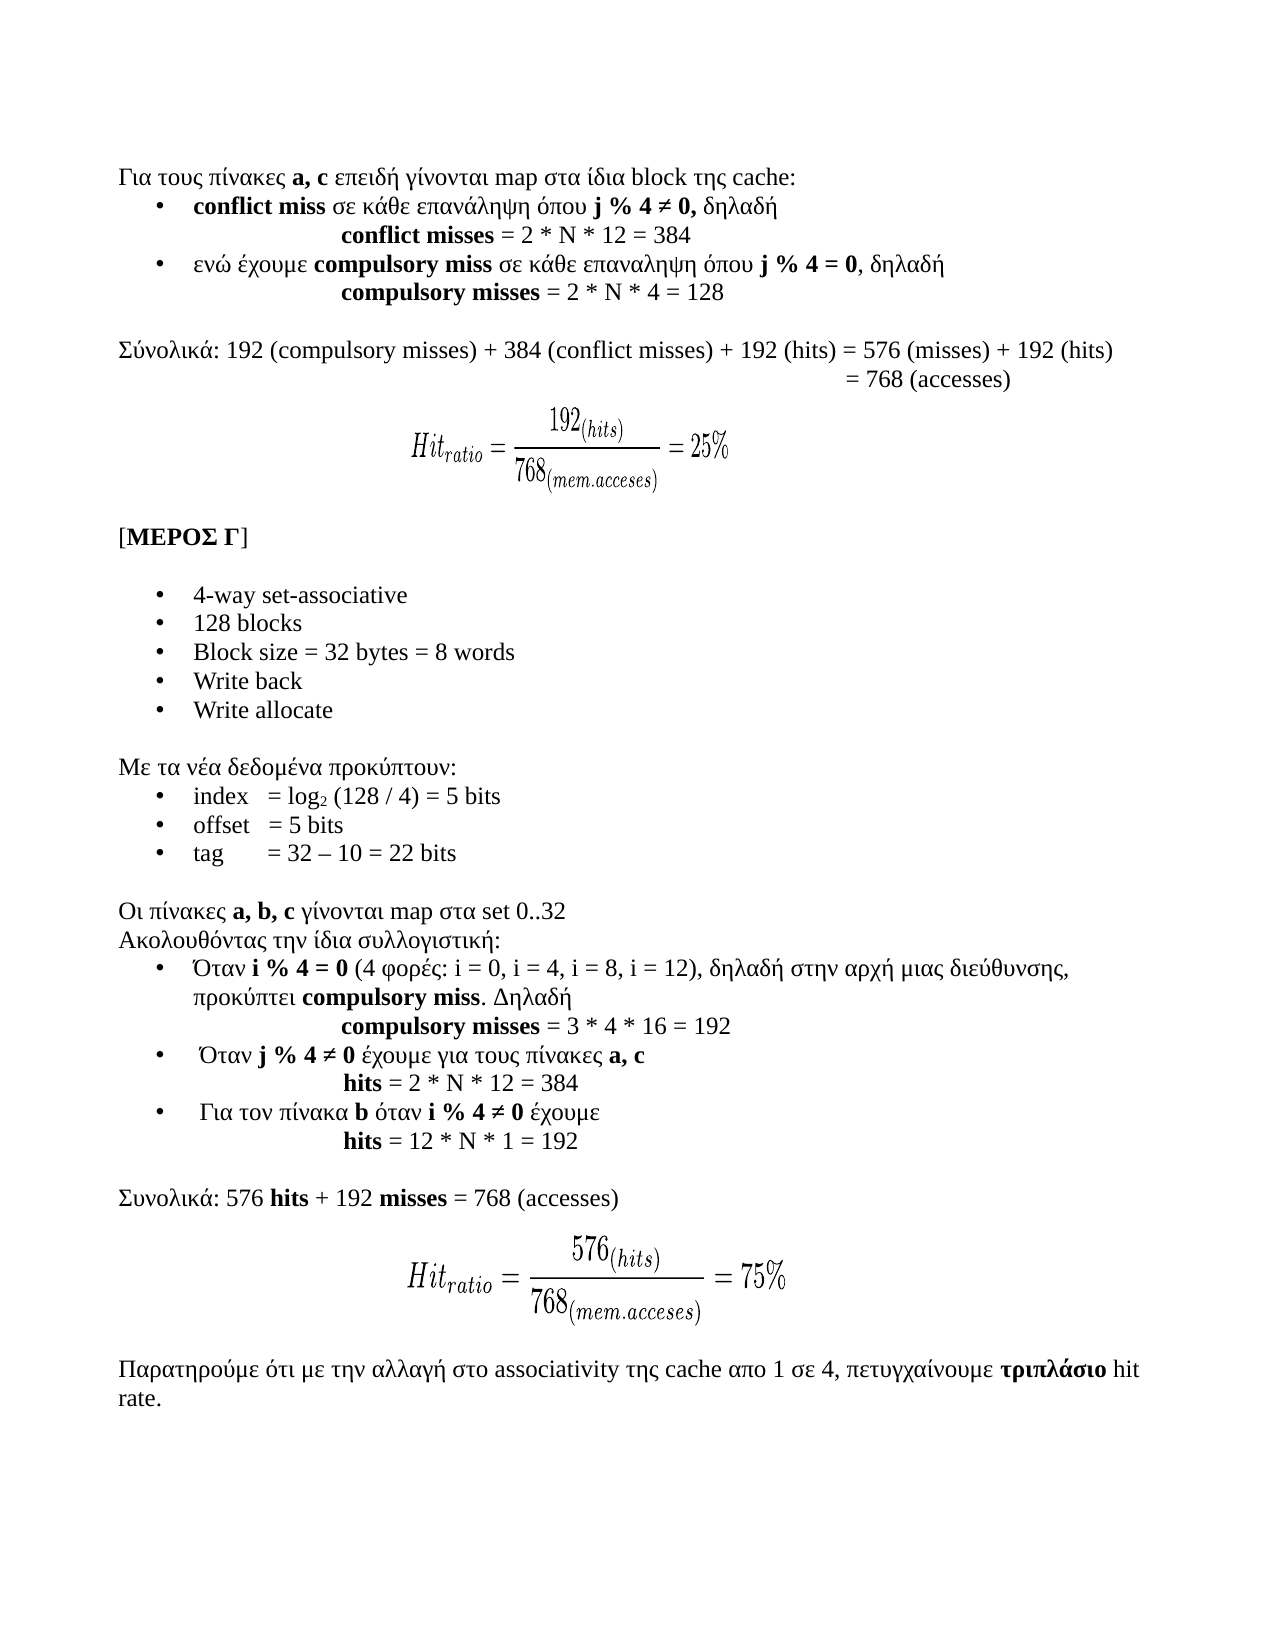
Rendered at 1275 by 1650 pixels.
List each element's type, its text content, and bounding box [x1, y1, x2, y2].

text Οι πίνακες a, b, c γίνονται map στα set 0..32 [118, 896, 1177, 925]
list Όταν i % 4 = 0 (4 φορές: i = 0, i = 4, i = 8, i = 12), δηλαδή στην αρχή μιας διεύθυνσης, προκύπτει compulsory miss. Δηλαδή compulsory misses = 3 * 4 * 16 = 192 [156, 953, 1177, 1040]
list Write back [156, 666, 1177, 695]
list Όταν j % 4 ≠ 0 έχουμε για τους πίνακες a, c [156, 1040, 1177, 1068]
list Για τον πίνακα b όταν i % 4 ≠ 0 έχουμε [156, 1097, 1177, 1126]
list Write allocate [156, 695, 1177, 723]
text = 768 (accesses) [118, 364, 1177, 392]
list conflict miss σε κάθε επανάληψη όπου j % 4 ≠ 0, δηλαδή conflict misses = 2 * N * 12 = 384 [156, 191, 1177, 249]
list Block size = 32 bytes = 8 words [156, 637, 1177, 666]
text Για τους πίνακες a, c επειδή γίνονται map στα ίδια block της cache: [118, 162, 1177, 191]
text Σύνολικά: 192 (compulsory misses) + 384 (conflict misses) + 192 (hits) = 576 (misses) + 192 (hits) [118, 335, 1177, 364]
list index = log2 (128 / 4) = 5 bits [156, 781, 1177, 810]
list hits = 12 * Ν * 1 = 192 [306, 1126, 1177, 1155]
text [ΜΕΡΟΣ Γ] [118, 522, 1177, 551]
text Παρατηρούμε ότι με την αλλαγή στο associativity της cache απο 1 σε 4, πετυγχαίνουμε τριπλάσιο hit rate. [118, 1354, 1177, 1412]
text Με τα νέα δεδομένα προκύπτουν: [118, 752, 1177, 781]
text Ακολουθόντας την ίδια συλλογιστική: [118, 925, 1177, 953]
text Συνολικά: 576 hits + 192 misses = 768 (accesses) [118, 1183, 1177, 1354]
list 4-way set-associative [156, 580, 1177, 608]
list hits = 2 * N * 12 = 384 [306, 1068, 1177, 1097]
list 128 blocks [156, 608, 1177, 637]
list offset = 5 bits [156, 810, 1177, 838]
list tag = 32 – 10 = 22 bits [156, 838, 1177, 867]
list ενώ έχουμε compulsory miss σε κάθε επαναληψη όπου j % 4 = 0, δηλαδή compulsory misses = 2 * N * 4 = 128 [156, 249, 1177, 306]
